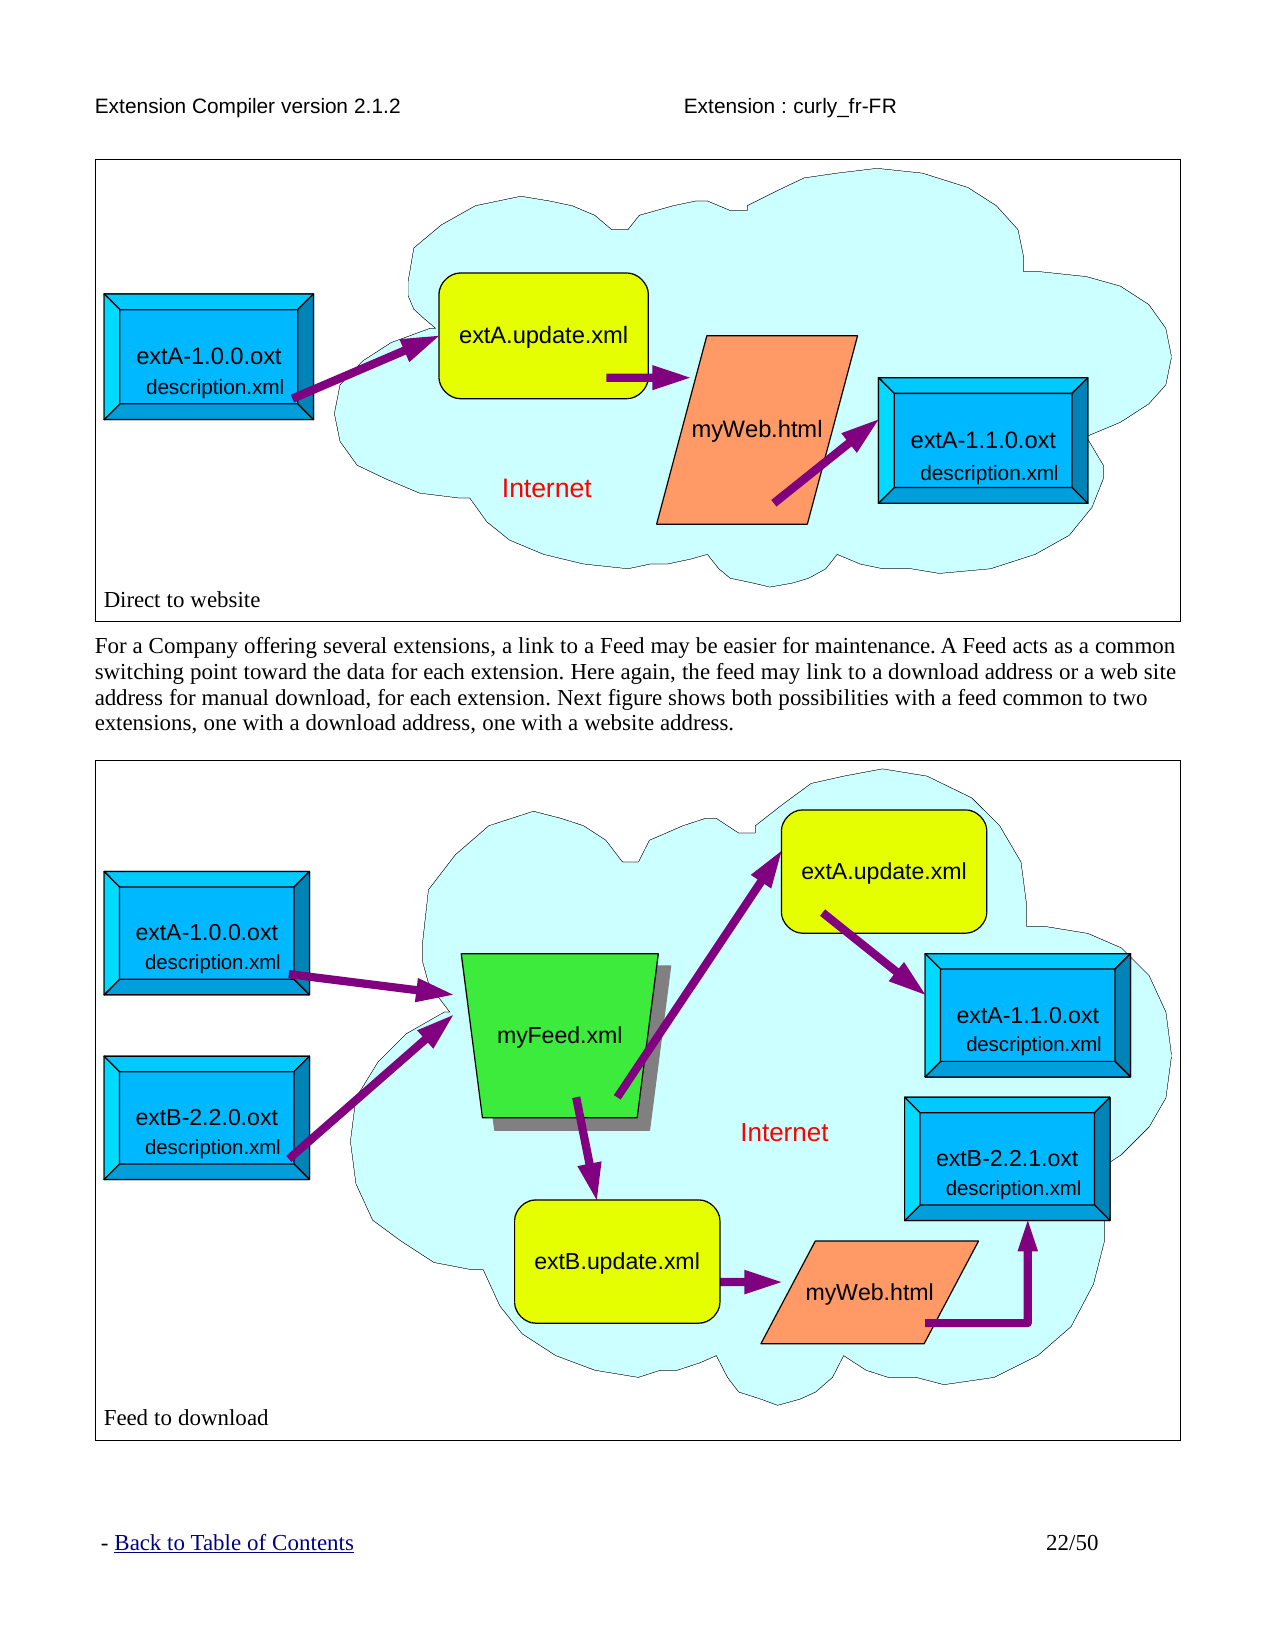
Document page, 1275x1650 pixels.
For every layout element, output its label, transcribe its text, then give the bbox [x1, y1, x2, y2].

text Feed to download [103, 982, 448, 1133]
text For a Company offering several extensions, a link to a Feed may be easier for maintenance. A Feed acts as a common switching point toward the data for each extension. Here again, the feed may link to a download address or a web site address for manual download, for each extension. Next figure shows both possibilities with a feed common to two extensions, one with a download address, one with a website address. [94, 160, 1181, 736]
text Feed to download [891, 769, 1172, 1050]
text [94, 147, 1181, 159]
text Direct to website [103, 361, 1172, 613]
text Direct to website [885, 168, 1172, 353]
text Feed to download [103, 1061, 1172, 1431]
text Direct to website [103, 168, 870, 383]
text Feed to download [103, 769, 875, 985]
